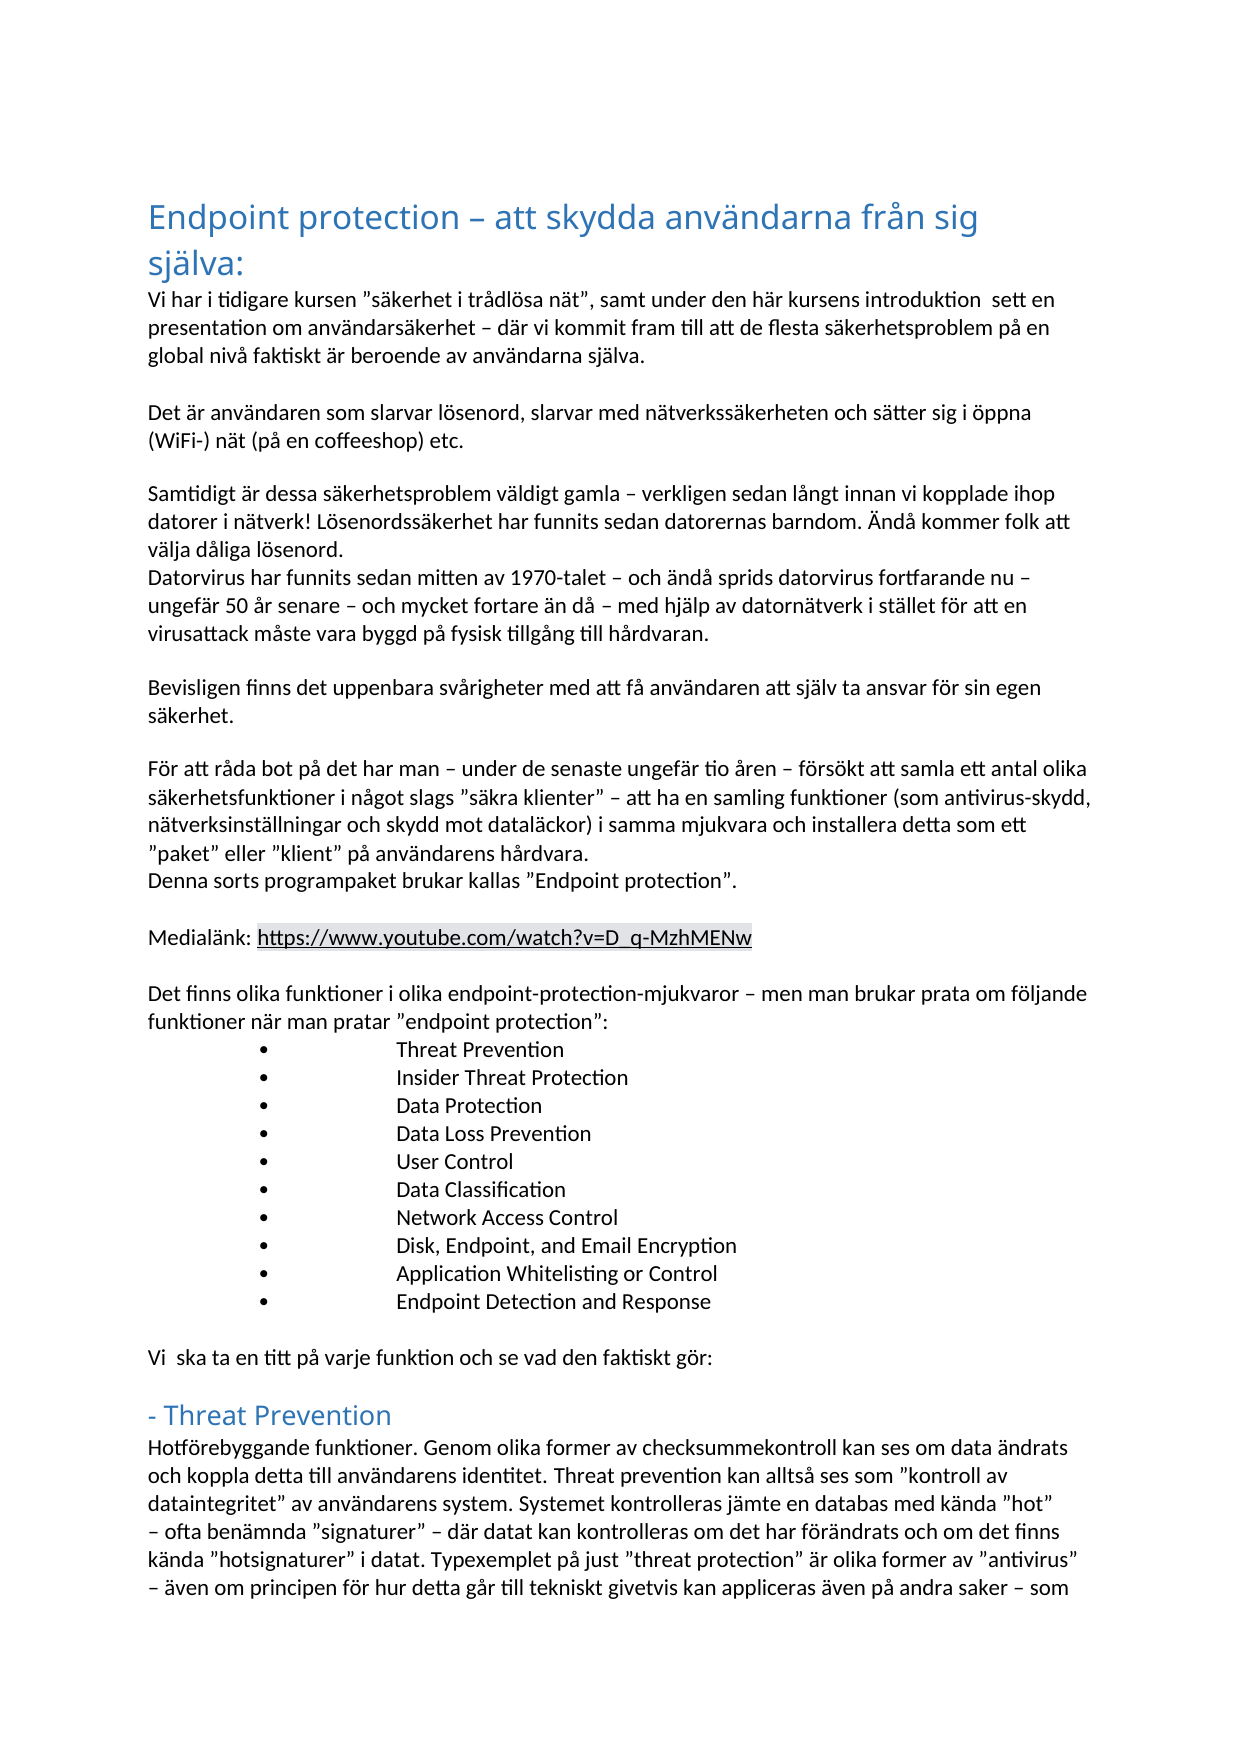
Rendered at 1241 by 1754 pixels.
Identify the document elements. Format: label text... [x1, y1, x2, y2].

list Application Whitelisting or Control [260, 1259, 1093, 1287]
list Disk, Endpoint, and Email Encryption [260, 1231, 1093, 1259]
list User Control [260, 1147, 1093, 1175]
text Denna sorts programpaket brukar kallas ”Endpoint protection”. [148, 867, 1093, 895]
list Threat Prevention [260, 1035, 1093, 1063]
text Samtidigt är dessa säkerhetsproblem väldigt gamla – verkligen sedan långt innan vi kopplade ihop datorer i nätverk! Lösenordssäkerhet har funnits sedan datorernas barndom. Ändå kommer folk att välja dåliga lösenord. [148, 479, 1093, 563]
text Datorvirus har funnits sedan mitten av 1970-talet – och ändå sprids datorvirus fortfarande nu – ungefär 50 år senare – och mycket fortare än då – med hjälp av datornätverk i stället för att en virusattack måste vara byggd på fysisk tillgång till hårdvaran. [148, 563, 1093, 647]
text Vi ska ta en titt på varje funktion och se vad den faktiskt gör: [148, 1343, 1093, 1371]
text Det är användaren som slarvar lösenord, slarvar med nätverkssäkerheten och sätter sig i öppna (WiFi-) nät (på en coffeeshop) etc. [148, 398, 1093, 454]
list Endpoint Detection and Response [260, 1287, 1093, 1315]
list Data Loss Prevention [260, 1119, 1093, 1147]
text Det finns olika funktioner i olika endpoint-protection-mjukvaror – men man brukar prata om följande funktioner när man pratar ”endpoint protection”: [148, 979, 1093, 1035]
text Endpoint protection – att skydda användarna från sig själva: [148, 194, 1093, 285]
text För att råda bot på det har man – under de senaste ungefär tio åren – försökt att samla ett antal olika säkerhetsfunktioner i något slags ”säkra klienter” – att ha en samling funktioner (som antivirus-skydd, nätverksinställningar och skydd mot dataläckor) i samma mjukvara och installera detta som ett ”paket” eller ”klient” på användarens hårdvara. [148, 754, 1093, 867]
text Vi har i tidigare kursen ”säkerhet i trådlösa nät”, samt under den här kursens introduktion sett en presentation om användarsäkerhet – där vi kommit fram till att de flesta säkerhetsproblem på en global nivå faktiskt är beroende av användarna själva. [148, 285, 1093, 369]
list Data Protection [260, 1091, 1093, 1119]
list Insider Threat Protection [260, 1063, 1093, 1091]
text Medialänk: https://www.youtube.com/watch?v=D_q-MzhMENw [148, 923, 1093, 951]
text Bevisligen finns det uppenbara svårigheter med att få användaren att själv ta ansvar för sin egen säkerhet. [148, 673, 1093, 729]
list Network Access Control [260, 1203, 1093, 1231]
text Hotförebyggande funktioner. Genom olika former av checksummekontroll kan ses om data ändrats och koppla detta till användarens identitet. Threat prevention kan alltså ses som ”kontroll av dataintegritet” av användarens system. Systemet kontrolleras jämte en databas med kända ”hot” – ofta benämnda ”signaturer” – där datat kan kontrolleras om det har förändrats och om det finns kända ”hotsignaturer” i datat. Typexemplet på just ”threat protection” är olika former av ”antivirus” – även om principen för hur detta går till tekniskt givetvis kan appliceras även på andra saker – som [148, 1433, 1093, 1602]
text - Threat Prevention [148, 1397, 1093, 1433]
list Data Classification [260, 1175, 1093, 1203]
